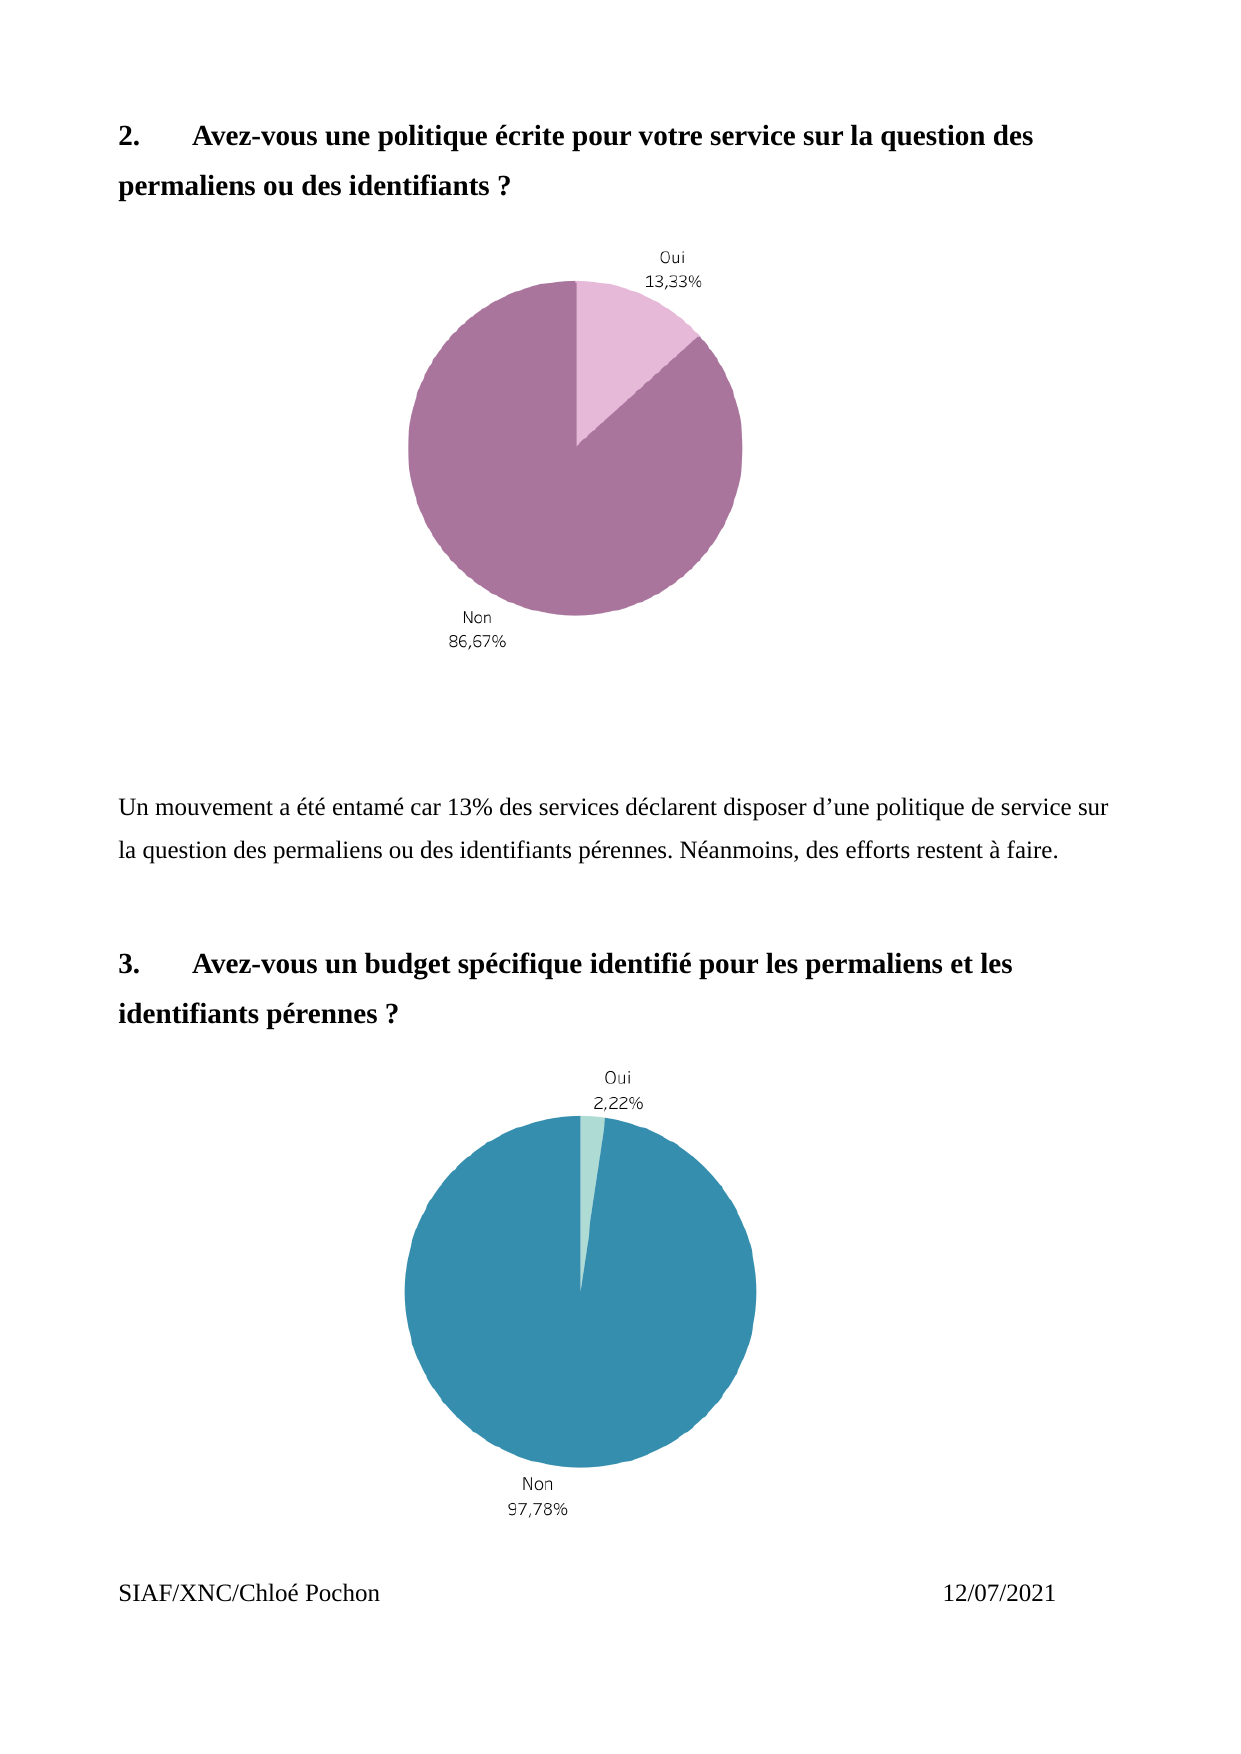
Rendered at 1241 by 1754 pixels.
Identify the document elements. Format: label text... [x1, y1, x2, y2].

picture [453, 226, 769, 671]
text Un mouvement a été entamé car 13% des services déclarent disposer d’une politique de service sur la question des permaliens ou des identifiants pérennes. Néanmoins, des efforts restent à faire. [118, 792, 1122, 864]
subtitle 2. Avez-vous une politique écrite pour votre service sur la question des permaliens ou des identifiants ? [118, 118, 1122, 202]
subtitle 3. Avez-vous un budget spécifique identifié pour les permaliens et les identifiants pérennes ? [118, 946, 1122, 1030]
picture [338, 1040, 773, 1525]
